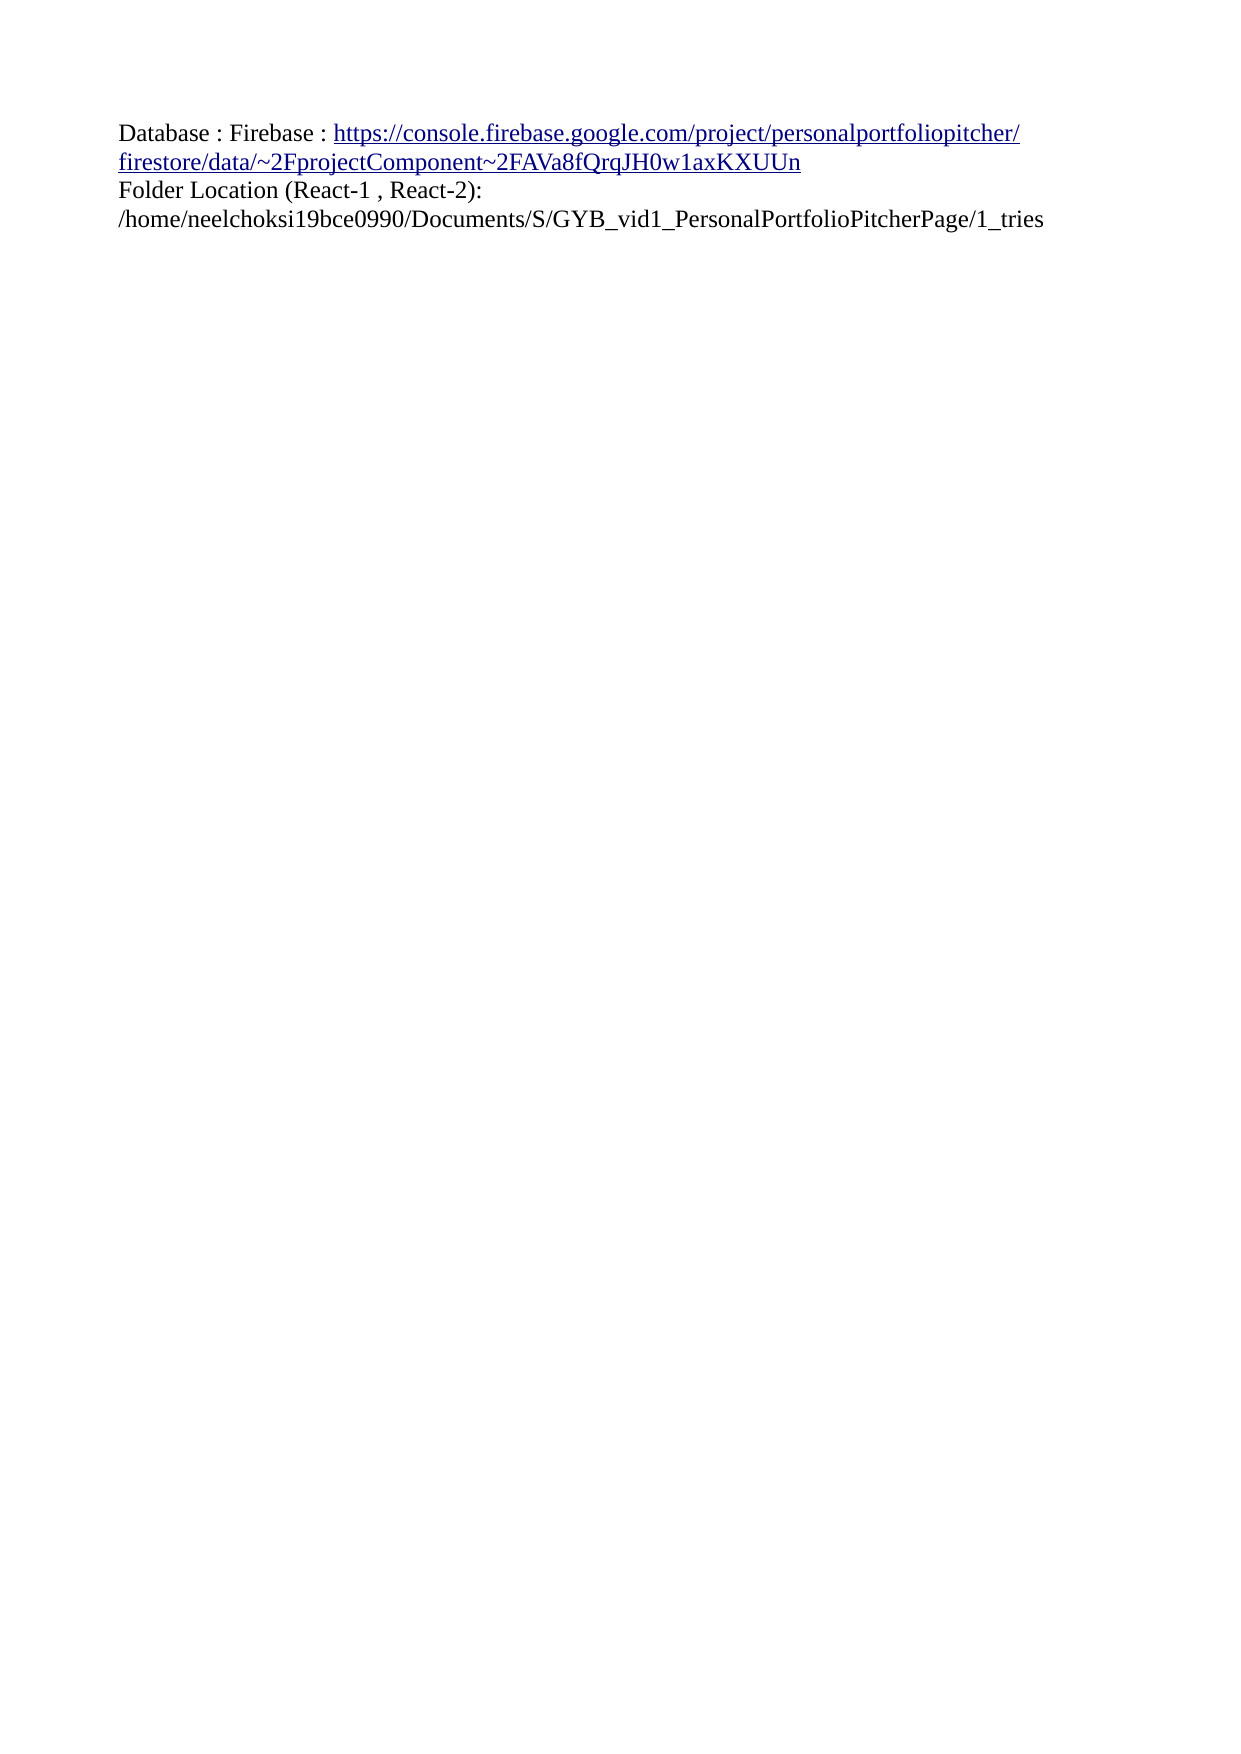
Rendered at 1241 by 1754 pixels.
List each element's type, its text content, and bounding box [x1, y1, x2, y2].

text Database : Firebase : https://console.firebase.google.com/project/personalportfoliopitcher/firestore/data/~2FprojectComponent~2FAVa8fQrqJH0w1axKXUUn [118, 118, 1122, 176]
text Folder Location (React-1 , React-2): /home/neelchoksi19bce0990/Documents/S/GYB_vid1_PersonalPortfolioPitcherPage/1_tries [118, 176, 1122, 233]
